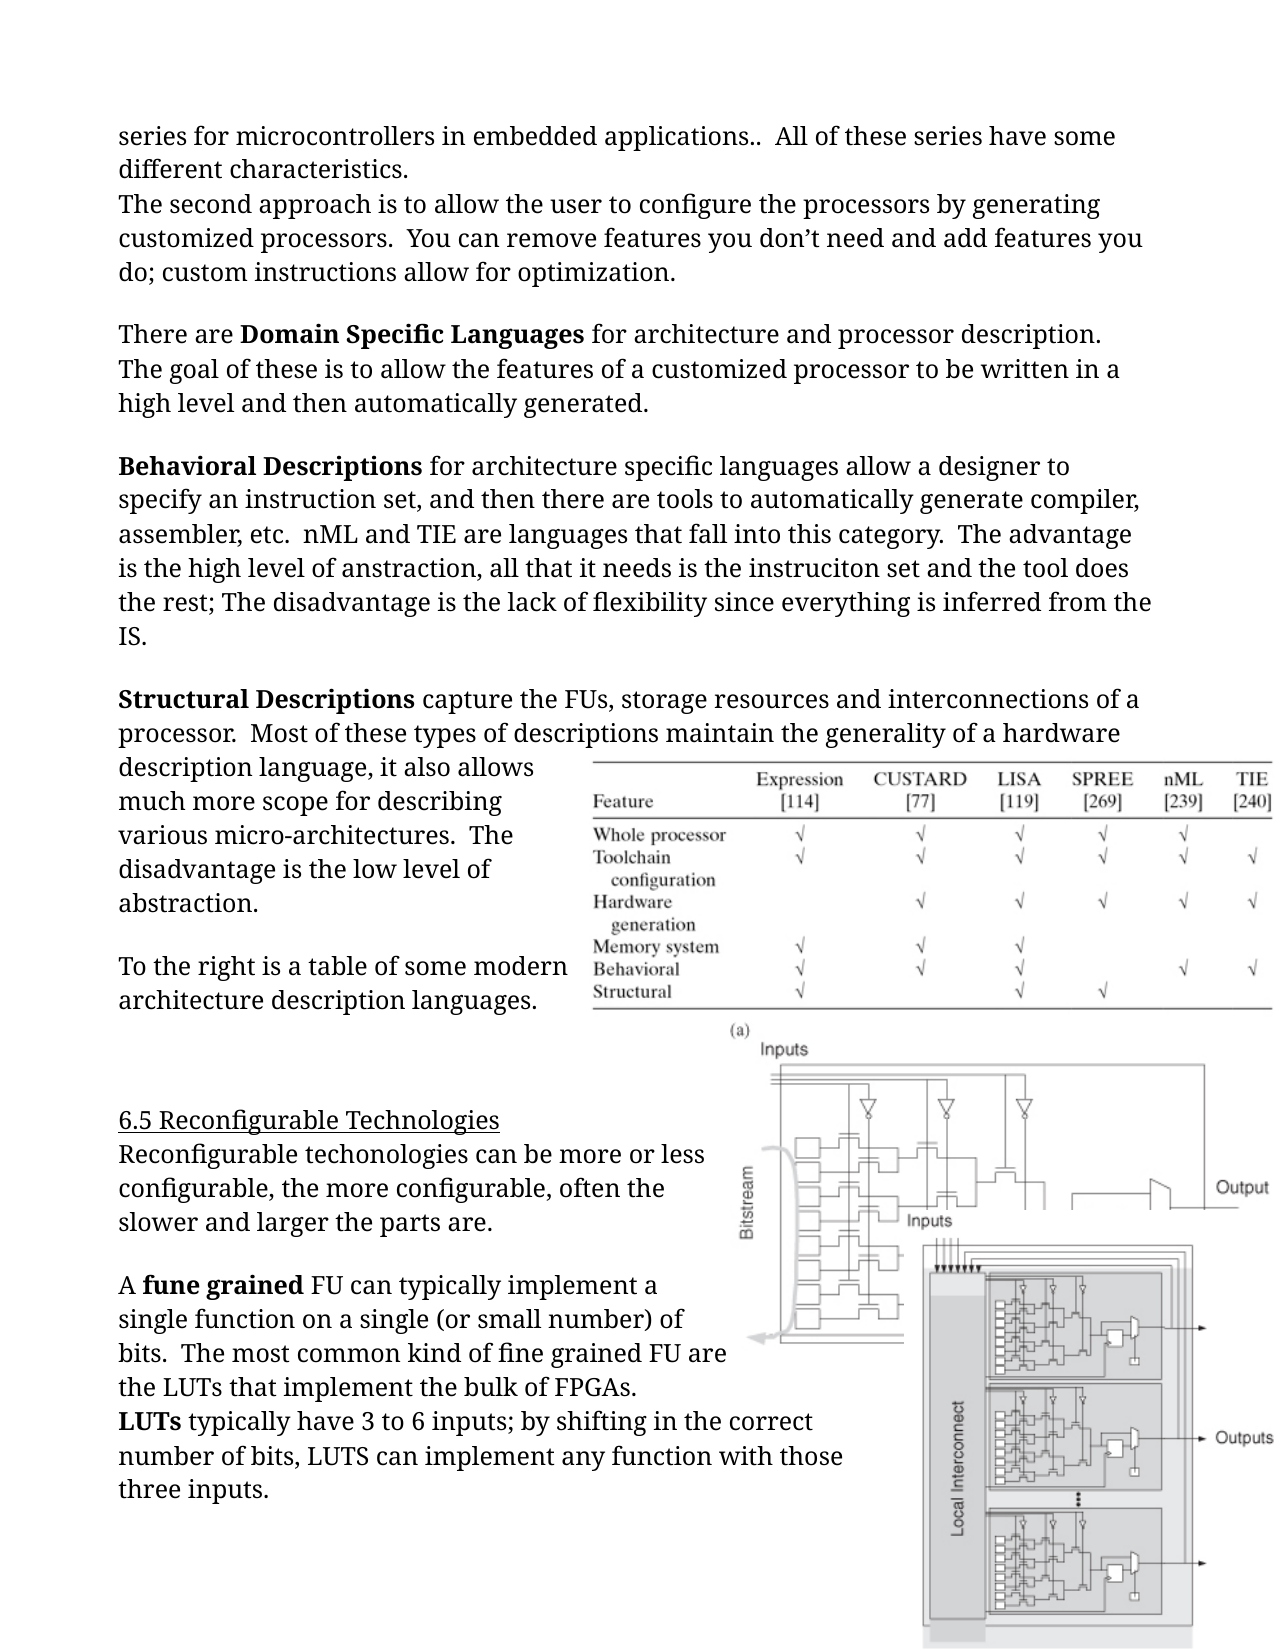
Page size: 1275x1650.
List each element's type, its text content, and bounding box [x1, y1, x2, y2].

text The second approach is to allow the user to configure the processors by generating customized processors. You can remove features you don’t need and add features you do; custom instructions allow for optimization. [118, 186, 1157, 288]
text Structural Descriptions capture the FUs, storage resources and interconnections of a processor. Most of these types of descriptions maintain the generality of a hardware description language, it also allows much more scope for describing various micro-architectures. The disadvantage is the low level of abstraction. [118, 681, 1157, 920]
text Reconfigurable techonologies can be more or less configurable, the more configurable, often the slower and larger the parts are. [118, 1137, 729, 1239]
text A fune grained FU can typically implement a single function on a single (or small number) of bits. The most common kind of fine grained FU are the LUTs that implement the bulk of FPGAs. [118, 1268, 904, 1404]
text series for microcontrollers in embedded applications.. All of these series have some different characteristics. [118, 118, 1157, 186]
text LUTs typically have 3 to 6 inputs; by shifting in the correct number of bits, LUTS can implement any function with those three inputs. [118, 1404, 904, 1506]
text There are Domain Specific Languages for architecture and processor description. The goal of these is to allow the features of a customized processor to be written in a high level and then automatically generated. [118, 317, 1157, 419]
picture [588, 755, 1275, 1650]
text Behavioral Descriptions for architecture specific languages allow a designer to specify an instruction set, and then there are tools to automatically generate compiler, assembler, etc. nML and TIE are languages that fall into this category. The advantage is the high level of anstraction, all that it needs is the instruciton set and the tool does the rest; The disadvantage is the lack of flexibility since everything is inferred from the IS. [118, 448, 1157, 652]
text To the right is a table of some modern architecture description languages. [118, 948, 588, 1017]
text 6.5 Reconfigurable Technologies [118, 1103, 729, 1137]
